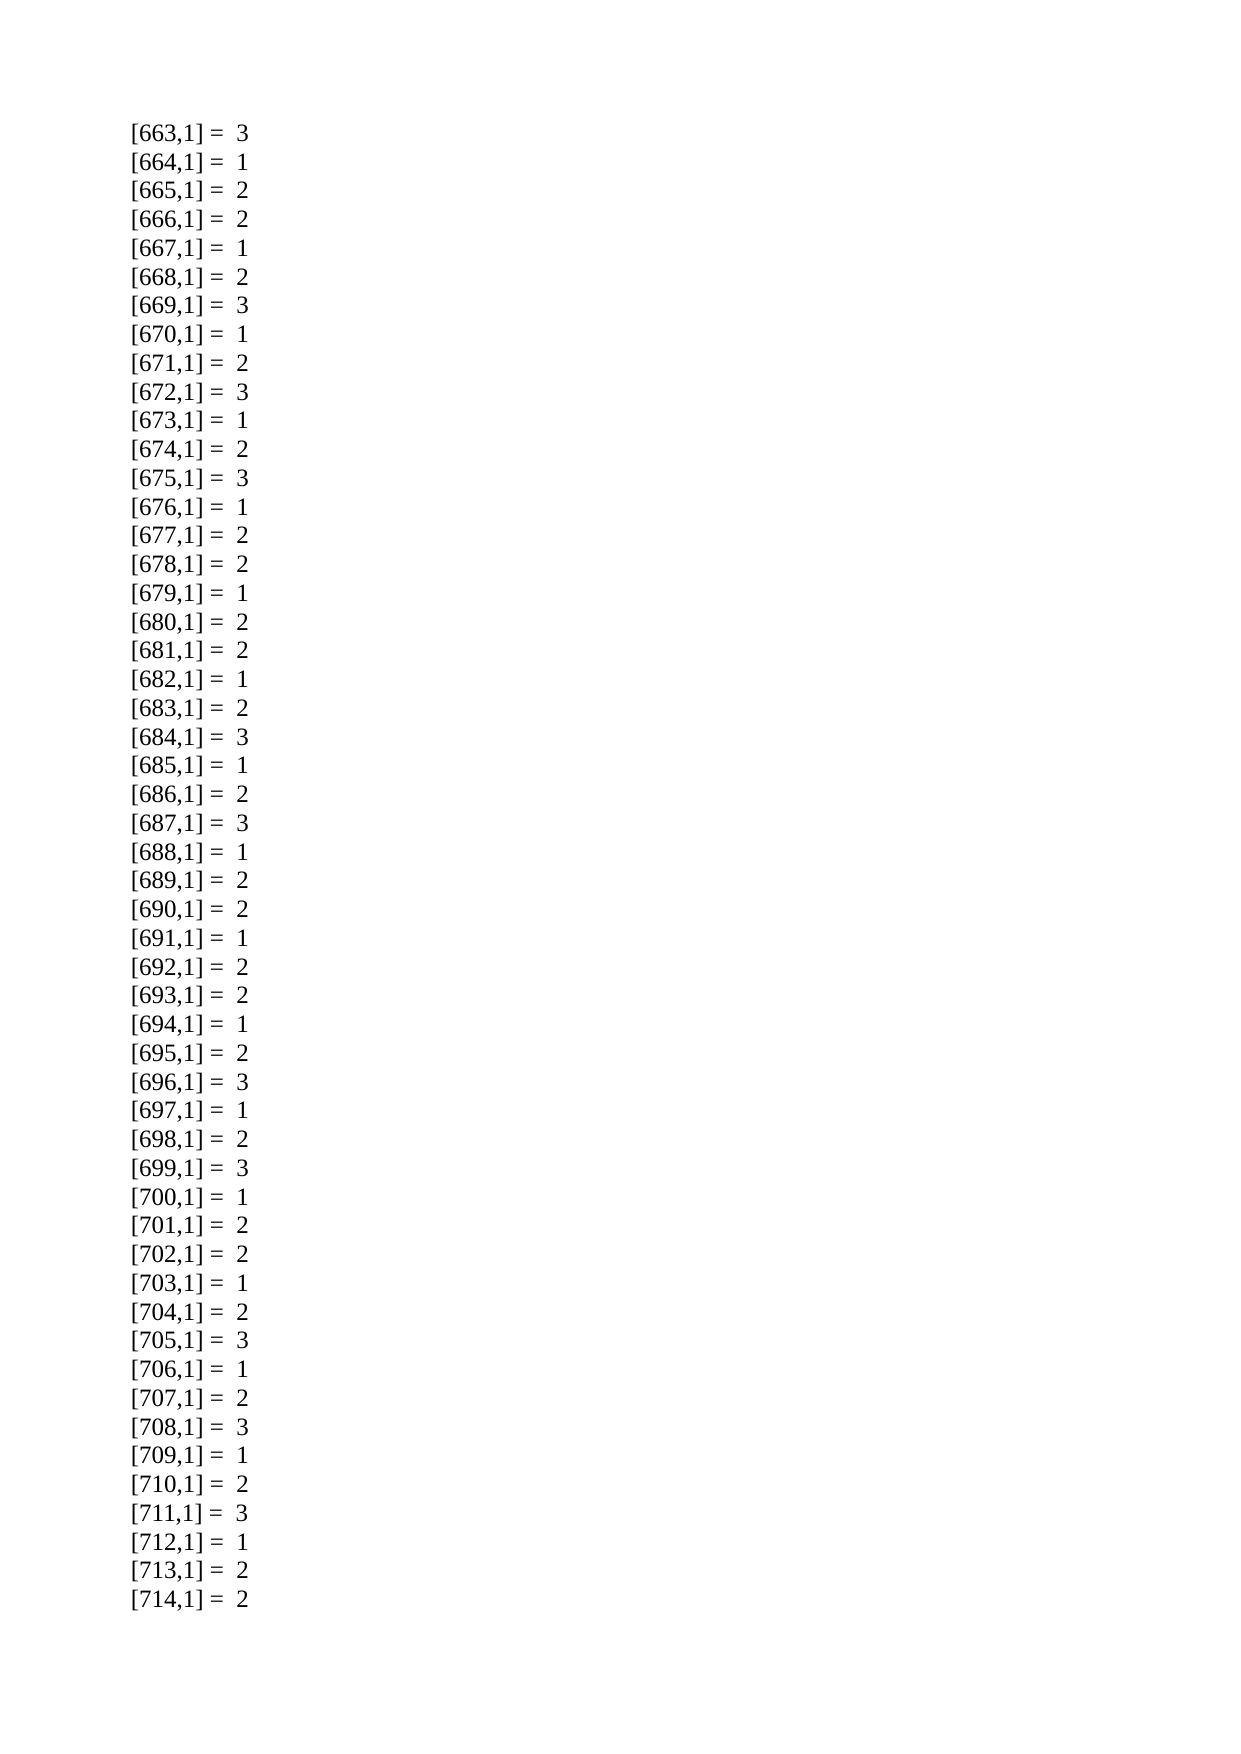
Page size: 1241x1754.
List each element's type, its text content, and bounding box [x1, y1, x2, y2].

text [703,1] = 1 [118, 1268, 1122, 1297]
text [708,1] = 3 [118, 1412, 1122, 1441]
text [692,1] = 2 [118, 952, 1122, 981]
text [675,1] = 3 [118, 463, 1122, 492]
text [691,1] = 1 [118, 923, 1122, 952]
text [696,1] = 3 [118, 1067, 1122, 1096]
text [693,1] = 2 [118, 981, 1122, 1009]
text [702,1] = 2 [118, 1239, 1122, 1268]
text [680,1] = 2 [118, 607, 1122, 636]
text [676,1] = 1 [118, 492, 1122, 521]
text [671,1] = 2 [118, 348, 1122, 377]
text [663,1] = 3 [118, 118, 1122, 147]
text [672,1] = 3 [118, 377, 1122, 406]
text [705,1] = 3 [118, 1326, 1122, 1354]
text [712,1] = 1 [118, 1527, 1122, 1556]
text [707,1] = 2 [118, 1383, 1122, 1412]
text [681,1] = 2 [118, 636, 1122, 664]
text [697,1] = 1 [118, 1096, 1122, 1124]
text [700,1] = 1 [118, 1182, 1122, 1211]
text [683,1] = 2 [118, 693, 1122, 722]
text [701,1] = 2 [118, 1211, 1122, 1239]
text [666,1] = 2 [118, 204, 1122, 233]
text [664,1] = 1 [118, 147, 1122, 176]
text [704,1] = 2 [118, 1297, 1122, 1326]
text [714,1] = 2 [118, 1584, 1122, 1613]
text [695,1] = 2 [118, 1038, 1122, 1067]
text [711,1] = 3 [118, 1498, 1122, 1527]
text [706,1] = 1 [118, 1354, 1122, 1383]
text [698,1] = 2 [118, 1124, 1122, 1153]
text [667,1] = 1 [118, 233, 1122, 262]
text [674,1] = 2 [118, 434, 1122, 463]
text [684,1] = 3 [118, 722, 1122, 751]
text [685,1] = 1 [118, 751, 1122, 779]
text [686,1] = 2 [118, 779, 1122, 808]
text [713,1] = 2 [118, 1556, 1122, 1584]
text [689,1] = 2 [118, 866, 1122, 894]
text [665,1] = 2 [118, 176, 1122, 204]
text [678,1] = 2 [118, 549, 1122, 578]
text [710,1] = 2 [118, 1469, 1122, 1498]
text [669,1] = 3 [118, 291, 1122, 319]
text [690,1] = 2 [118, 894, 1122, 923]
text [699,1] = 3 [118, 1153, 1122, 1182]
text [709,1] = 1 [118, 1441, 1122, 1469]
text [688,1] = 1 [118, 837, 1122, 866]
text [679,1] = 1 [118, 578, 1122, 607]
text [687,1] = 3 [118, 808, 1122, 837]
text [682,1] = 1 [118, 664, 1122, 693]
text [668,1] = 2 [118, 262, 1122, 291]
text [677,1] = 2 [118, 521, 1122, 549]
text [694,1] = 1 [118, 1009, 1122, 1038]
text [670,1] = 1 [118, 319, 1122, 348]
text [673,1] = 1 [118, 406, 1122, 434]
